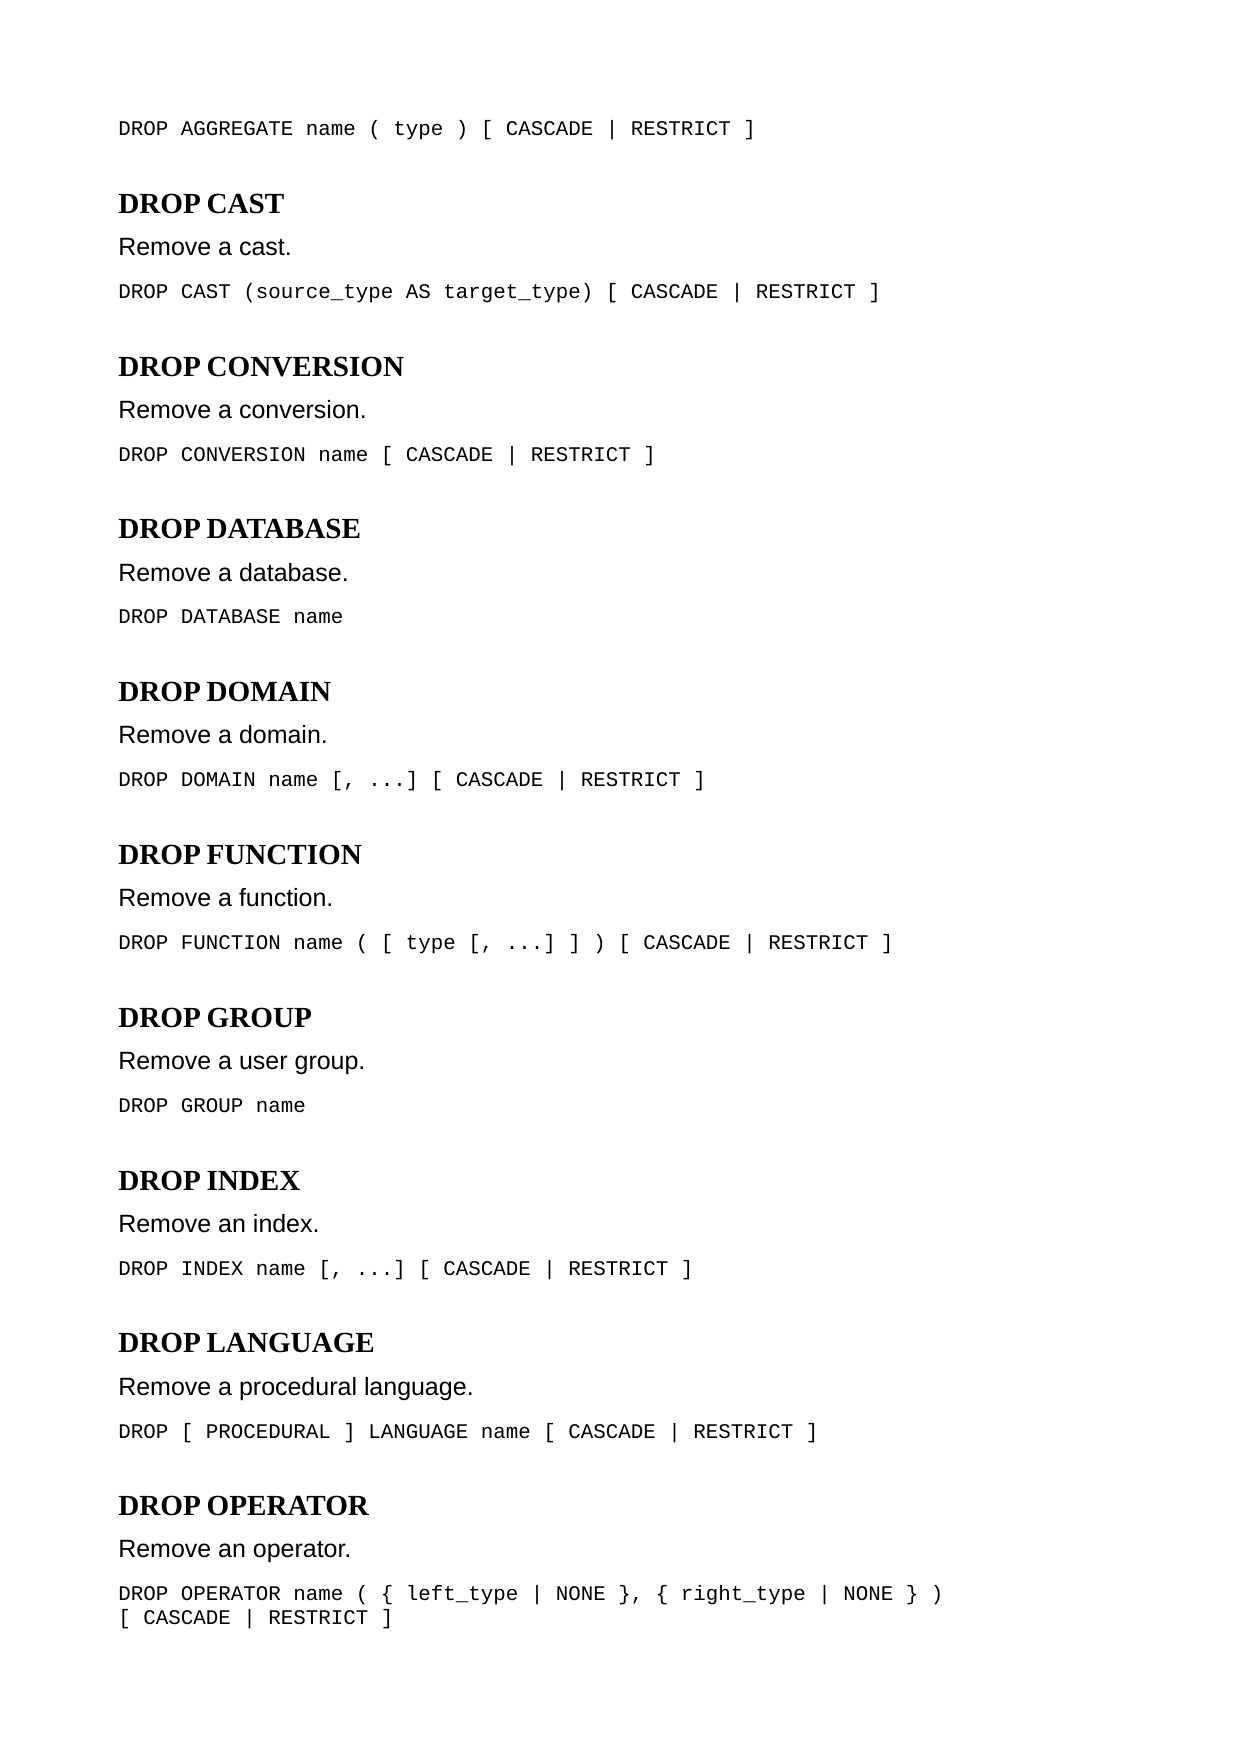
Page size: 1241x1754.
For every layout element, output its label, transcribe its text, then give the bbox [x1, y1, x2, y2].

text DROP FUNCTION name ( [ type [, ...] ] ) [ CASCADE | RESTRICT ] [118, 932, 1122, 956]
text Remove a domain. [118, 720, 1122, 749]
text Remove a user group. [118, 1046, 1122, 1075]
subtitle DROP DOMAIN [118, 674, 1122, 708]
subtitle DROP OPERATOR [118, 1488, 1122, 1522]
text DROP DOMAIN name [, ...] [ CASCADE | RESTRICT ] [118, 769, 1122, 793]
text DROP AGGREGATE name ( type ) [ CASCADE | RESTRICT ] [118, 118, 1122, 142]
subtitle DROP GROUP [118, 1000, 1122, 1033]
text DROP OPERATOR name ( { left_type | NONE }, { right_type | NONE } ) [118, 1583, 1122, 1607]
subtitle DROP LANGUAGE [118, 1326, 1122, 1359]
text DROP CONVERSION name [ CASCADE | RESTRICT ] [118, 444, 1122, 467]
subtitle DROP FUNCTION [118, 837, 1122, 871]
text DROP CAST (source_type AS target_type) [ CASCADE | RESTRICT ] [118, 281, 1122, 304]
text Remove an operator. [118, 1534, 1122, 1563]
text Remove a cast. [118, 232, 1122, 261]
text [ CASCADE | RESTRICT ] [118, 1607, 1122, 1631]
text Remove a conversion. [118, 395, 1122, 423]
subtitle DROP DATABASE [118, 511, 1122, 545]
text DROP DATABASE name [118, 607, 1122, 630]
text Remove an index. [118, 1209, 1122, 1237]
text Remove a database. [118, 557, 1122, 586]
subtitle DROP CONVERSION [118, 349, 1122, 382]
text DROP [ PROCEDURAL ] LANGUAGE name [ CASCADE | RESTRICT ] [118, 1421, 1122, 1444]
text Remove a function. [118, 883, 1122, 912]
subtitle DROP INDEX [118, 1163, 1122, 1196]
text DROP INDEX name [, ...] [ CASCADE | RESTRICT ] [118, 1258, 1122, 1281]
text Remove a procedural language. [118, 1372, 1122, 1400]
text DROP GROUP name [118, 1095, 1122, 1119]
subtitle DROP CAST [118, 186, 1122, 219]
